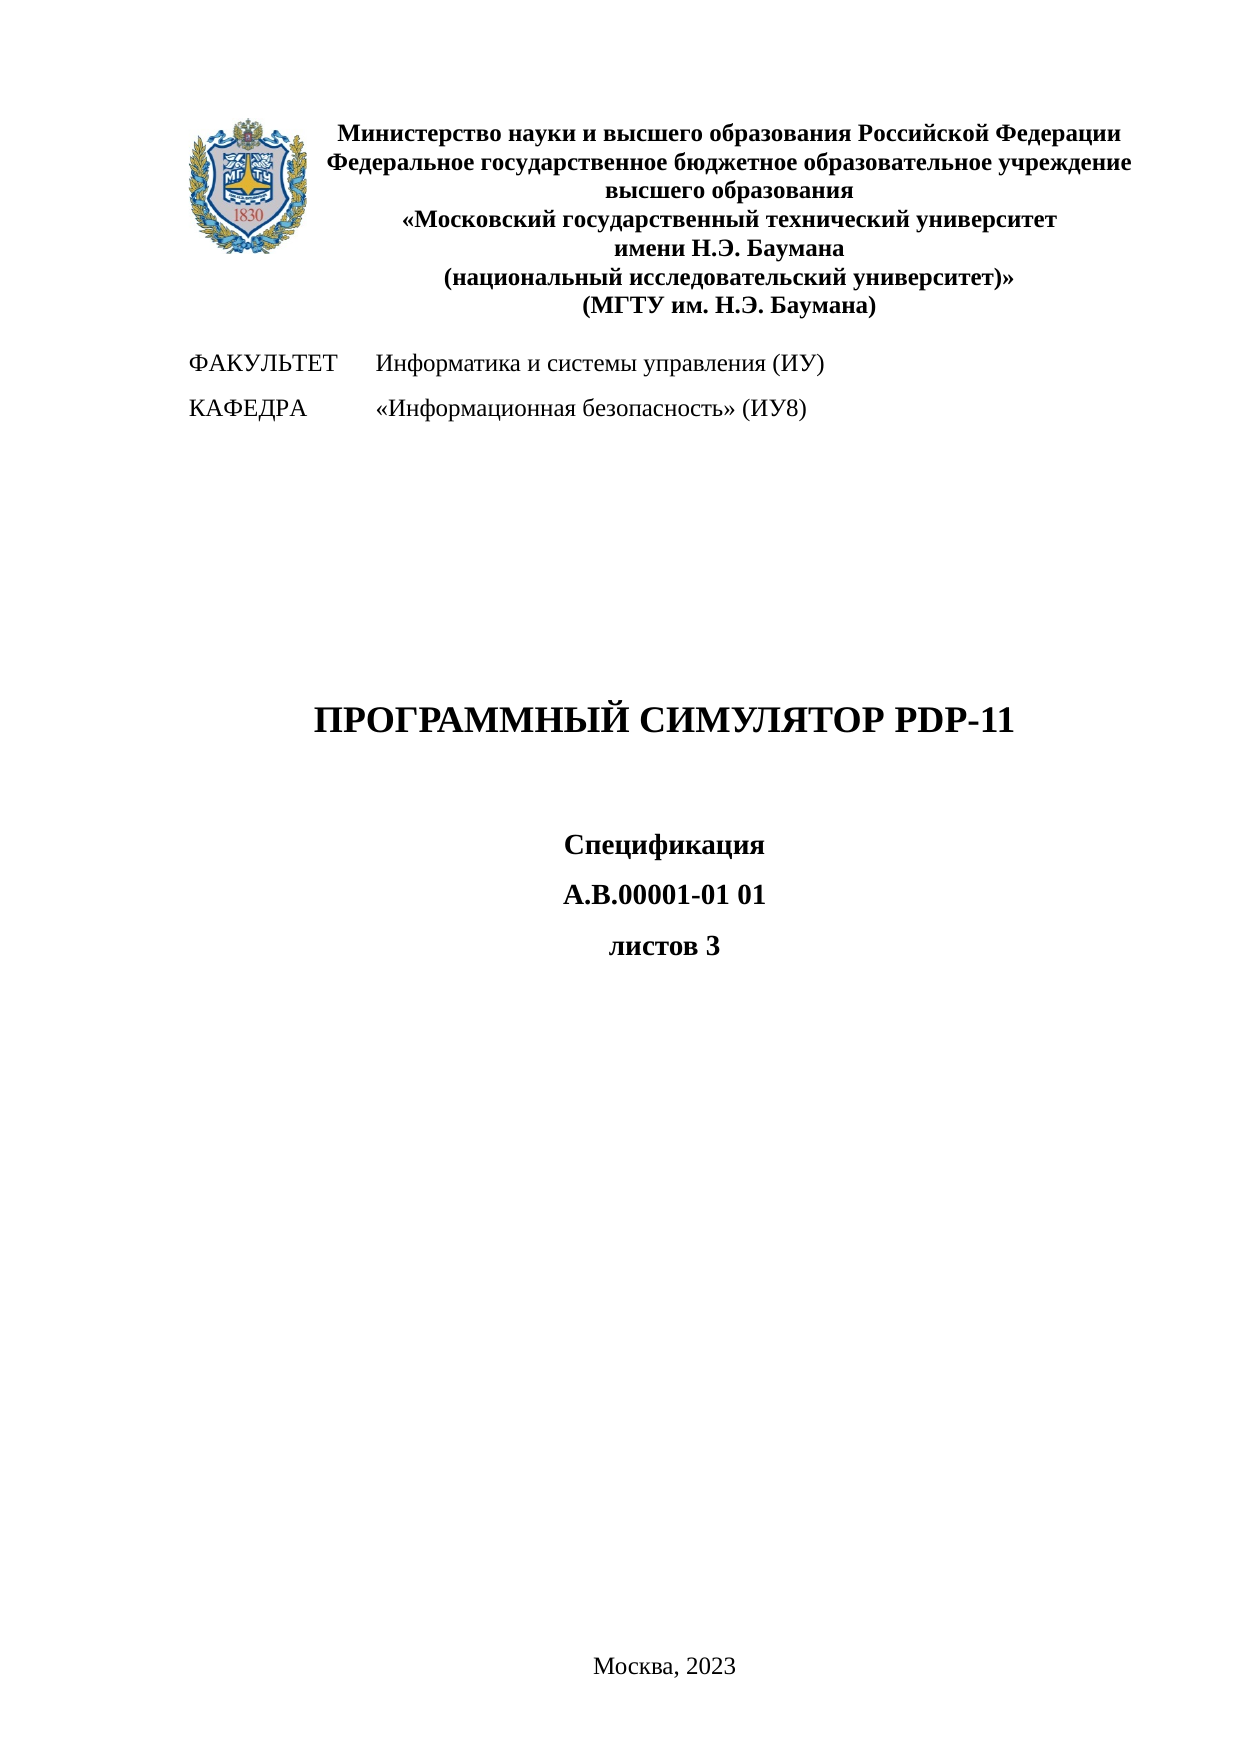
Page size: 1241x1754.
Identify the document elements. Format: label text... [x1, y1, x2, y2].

table_cell Кафедра [177, 394, 364, 439]
picture [188, 118, 307, 254]
text А.В.00001-01 01 [177, 877, 1152, 911]
table_header Информатика и системы управления (ИУ) [364, 348, 1152, 393]
table_cell «Информационная безопасность» (ИУ8) [364, 394, 1152, 439]
table_header Факультет [177, 348, 364, 393]
text Спецификация [177, 827, 1152, 861]
text ПРОГРАММНЫЙ СИМУЛЯТОР PDP-11 [177, 698, 1152, 741]
text листов 3 [177, 928, 1152, 961]
table_header [177, 118, 307, 319]
table_header Министерство науки и высшего образования Российской Федерации Федеральное государственное бюджетное образовательное учреждение высшего образования «Московский государственный технический университет имени Н.Э. Баумана (национальный исследовательский университет)» (МГТУ им. Н.Э. Баумана) [307, 118, 1152, 319]
